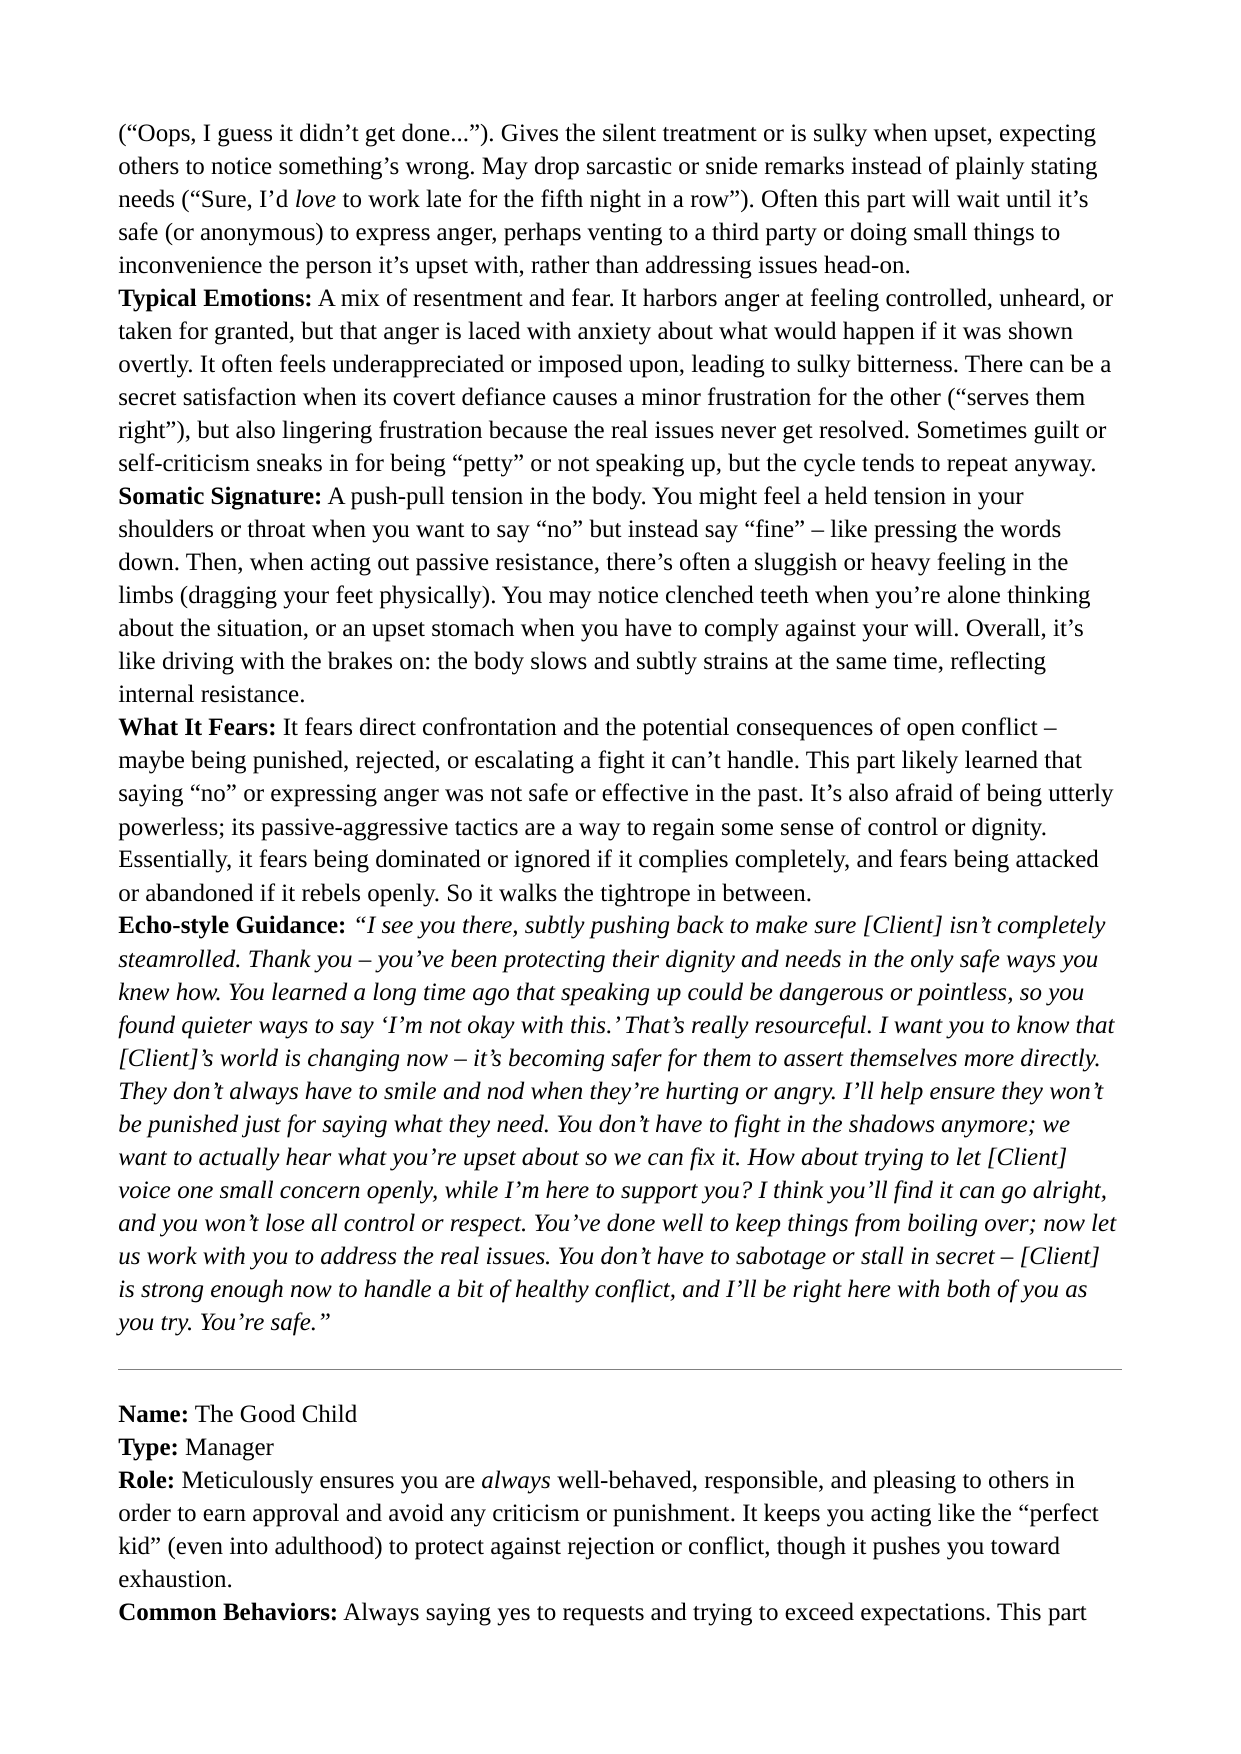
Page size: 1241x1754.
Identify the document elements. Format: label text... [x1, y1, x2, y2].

text (“Oops, I guess it didn’t get done...”). Gives the silent treatment or is sulky when upset, expecting others to notice something’s wrong. May drop sarcastic or snide remarks instead of plainly stating needs (“Sure, I’d love to work late for the fifth night in a row”). Often this part will wait until it’s safe (or anonymous) to express anger, perhaps venting to a third party or doing small things to inconvenience the person it’s upset with, rather than addressing issues head-on. Typical Emotions: A mix of resentment and fear. It harbors anger at feeling controlled, unheard, or taken for granted, but that anger is laced with anxiety about what would happen if it was shown overtly. It often feels underappreciated or imposed upon, leading to sulky bitterness. There can be a secret satisfaction when its covert defiance causes a minor frustration for the other (“serves them right”), but also lingering frustration because the real issues never get resolved. Sometimes guilt or self-criticism sneaks in for being “petty” or not speaking up, but the cycle tends to repeat anyway. Somatic Signature: A push-pull tension in the body. You might feel a held tension in your shoulders or throat when you want to say “no” but instead say “fine” – like pressing the words down. Then, when acting out passive resistance, there’s often a sluggish or heavy feeling in the limbs (dragging your feet physically). You may notice clenched teeth when you’re alone thinking about the situation, or an upset stomach when you have to comply against your will. Overall, it’s like driving with the brakes on: the body slows and subtly strains at the same time, reflecting internal resistance. What It Fears: It fears direct confrontation and the potential consequences of open conflict – maybe being punished, rejected, or escalating a fight it can’t handle. This part likely learned that saying “no” or expressing anger was not safe or effective in the past. It’s also afraid of being utterly powerless; its passive-aggressive tactics are a way to regain some sense of control or dignity. Essentially, it fears being dominated or ignored if it complies completely, and fears being attacked or abandoned if it rebels openly. So it walks the tightrope in between. Echo-style Guidance: “I see you there, subtly pushing back to make sure [Client] isn’t completely steamrolled. Thank you – you’ve been protecting their dignity and needs in the only safe ways you knew how. You learned a long time ago that speaking up could be dangerous or pointless, so you found quieter ways to say ‘I’m not okay with this.’ That’s really resourceful. I want you to know that [Client]’s world is changing now – it’s becoming safer for them to assert themselves more directly. They don’t always have to smile and nod when they’re hurting or angry. I’ll help ensure they won’t be punished just for saying what they need. You don’t have to fight in the shadows anymore; we want to actually hear what you’re upset about so we can fix it. How about trying to let [Client] voice one small concern openly, while I’m here to support you? I think you’ll find it can go alright, and you won’t lose all control or respect. You’ve done well to keep things from boiling over; now let us work with you to address the real issues. You don’t have to sabotage or stall in secret – [Client] is strong enough now to handle a bit of healthy conflict, and I’ll be right here with both of you as you try. You’re safe.” [118, 118, 1122, 1336]
text Name: The Good Child Type: Manager Role: Meticulously ensures you are always well-behaved, responsible, and pleasing to others in order to earn approval and avoid any criticism or punishment. It keeps you acting like the “perfect kid” (even into adulthood) to protect against rejection or conflict, though it pushes you toward exhaustion. Common Behaviors: Always saying yes to requests and trying to exceed expectations. This part [118, 1399, 1122, 1626]
